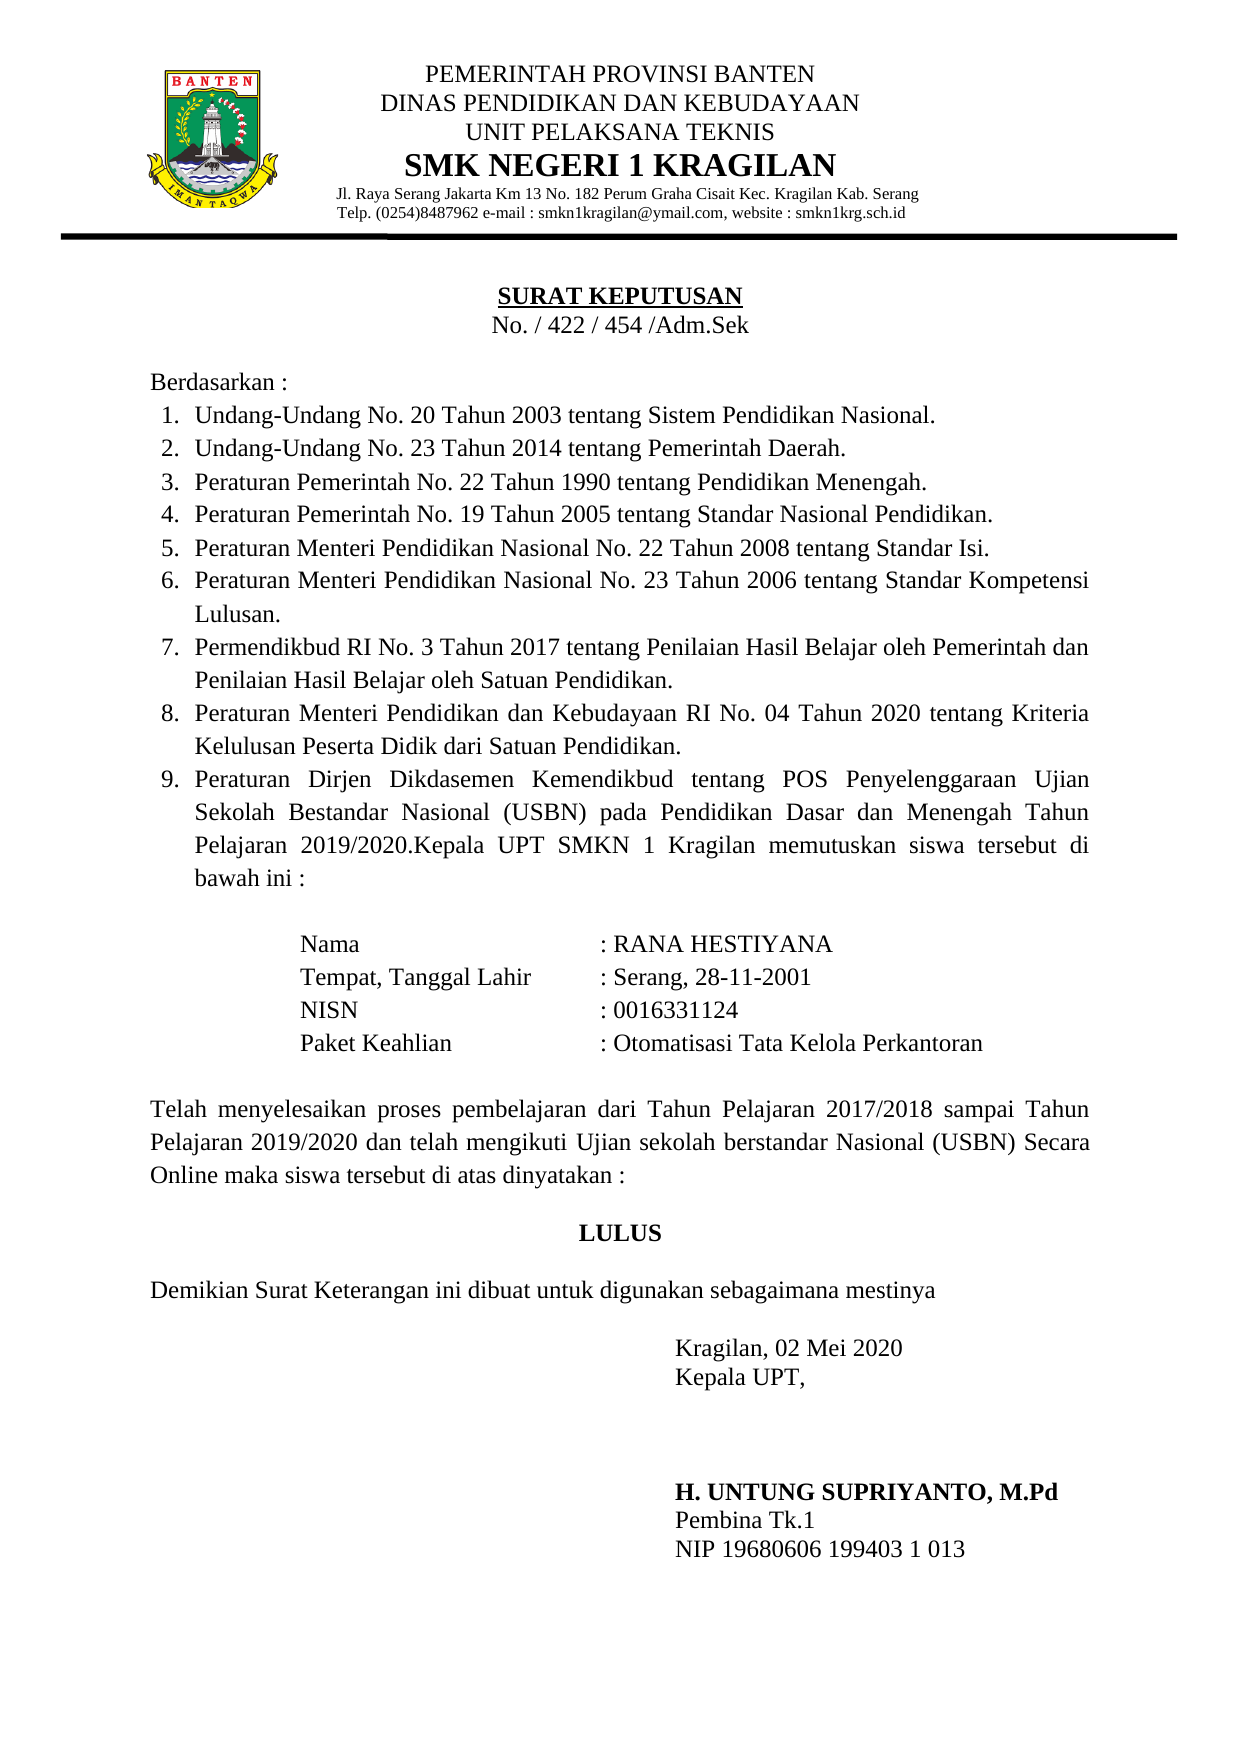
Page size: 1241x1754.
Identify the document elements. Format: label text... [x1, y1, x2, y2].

picture [146, 70, 279, 208]
text Kepala UPT, [150, 1362, 1090, 1391]
text Tempat, Tanggal Lahir : Serang, 28-11-2001 [150, 962, 1090, 991]
text Pembina Tk.1 [150, 1506, 1090, 1534]
list Peraturan Menteri Pendidikan dan Kebudayaan RI No. 04 Tahun 2020 tentang Kriteria Kelulusan Peserta Didik dari Satuan Pendidikan. [179, 698, 1090, 759]
list Peraturan Pemerintah No. 22 Tahun 1990 tentang Pendidikan Menengah. [179, 467, 1090, 495]
text NISN : 0016331124 [150, 995, 1090, 1024]
text H. UNTUNG SUPRIYANTO, M.Pd [150, 1477, 1090, 1506]
text Demikian Surat Keterangan ini dibuat untuk digunakan sebagaimana mestinya [150, 1276, 1090, 1304]
list Peraturan Dirjen Dikdasemen Kemendikbud tentang POS Penyelenggaraan Ujian Sekolah Bestandar Nasional (USBN) pada Pendidikan Dasar dan Menengah Tahun Pelajaran 2019/2020.Kepala UPT SMKN 1 Kragilan memutuskan siswa tersebut di bawah ini : [179, 764, 1090, 892]
text Paket Keahlian : Otomatisasi Tata Kelola Perkantoran [150, 1028, 1090, 1057]
text No. / 422 / 454 /Adm.Sek [150, 310, 1090, 339]
list Undang-Undang No. 20 Tahun 2003 tentang Sistem Pendidikan Nasional. [179, 401, 1090, 429]
list Peraturan Pemerintah No. 19 Tahun 2005 tentang Standar Nasional Pendidikan. [179, 499, 1090, 528]
text NIP 19680606 199403 1 013 [150, 1534, 1090, 1563]
list Peraturan Menteri Pendidikan Nasional No. 23 Tahun 2006 tentang Standar Kompetensi Lulusan. [179, 566, 1090, 627]
list Undang-Undang No. 23 Tahun 2014 tentang Pemerintah Daerah. [179, 433, 1090, 462]
text LULUS [150, 1218, 1090, 1247]
list Peraturan Menteri Pendidikan Nasional No. 22 Tahun 2008 tentang Standar Isi. [179, 533, 1090, 561]
text SURAT KEPUTUSAN [150, 281, 1090, 310]
text Kragilan, 02 Mei 2020 [150, 1333, 1090, 1362]
text Telah menyelesaikan proses pembelajaran dari Tahun Pelajaran 2017/2018 sampai Tahun Pelajaran 2019/2020 dan telah mengikuti Ujian sekolah berstandar Nasional (USBN) Secara Online maka siswa tersebut di atas dinyatakan : [150, 1094, 1090, 1189]
list Permendikbud RI No. 3 Tahun 2017 tentang Penilaian Hasil Belajar oleh Pemerintah dan Penilaian Hasil Belajar oleh Satuan Pendidikan. [179, 632, 1090, 693]
text Nama : RANA HESTIYANA [150, 929, 1090, 958]
text Berdasarkan : [150, 367, 1090, 396]
